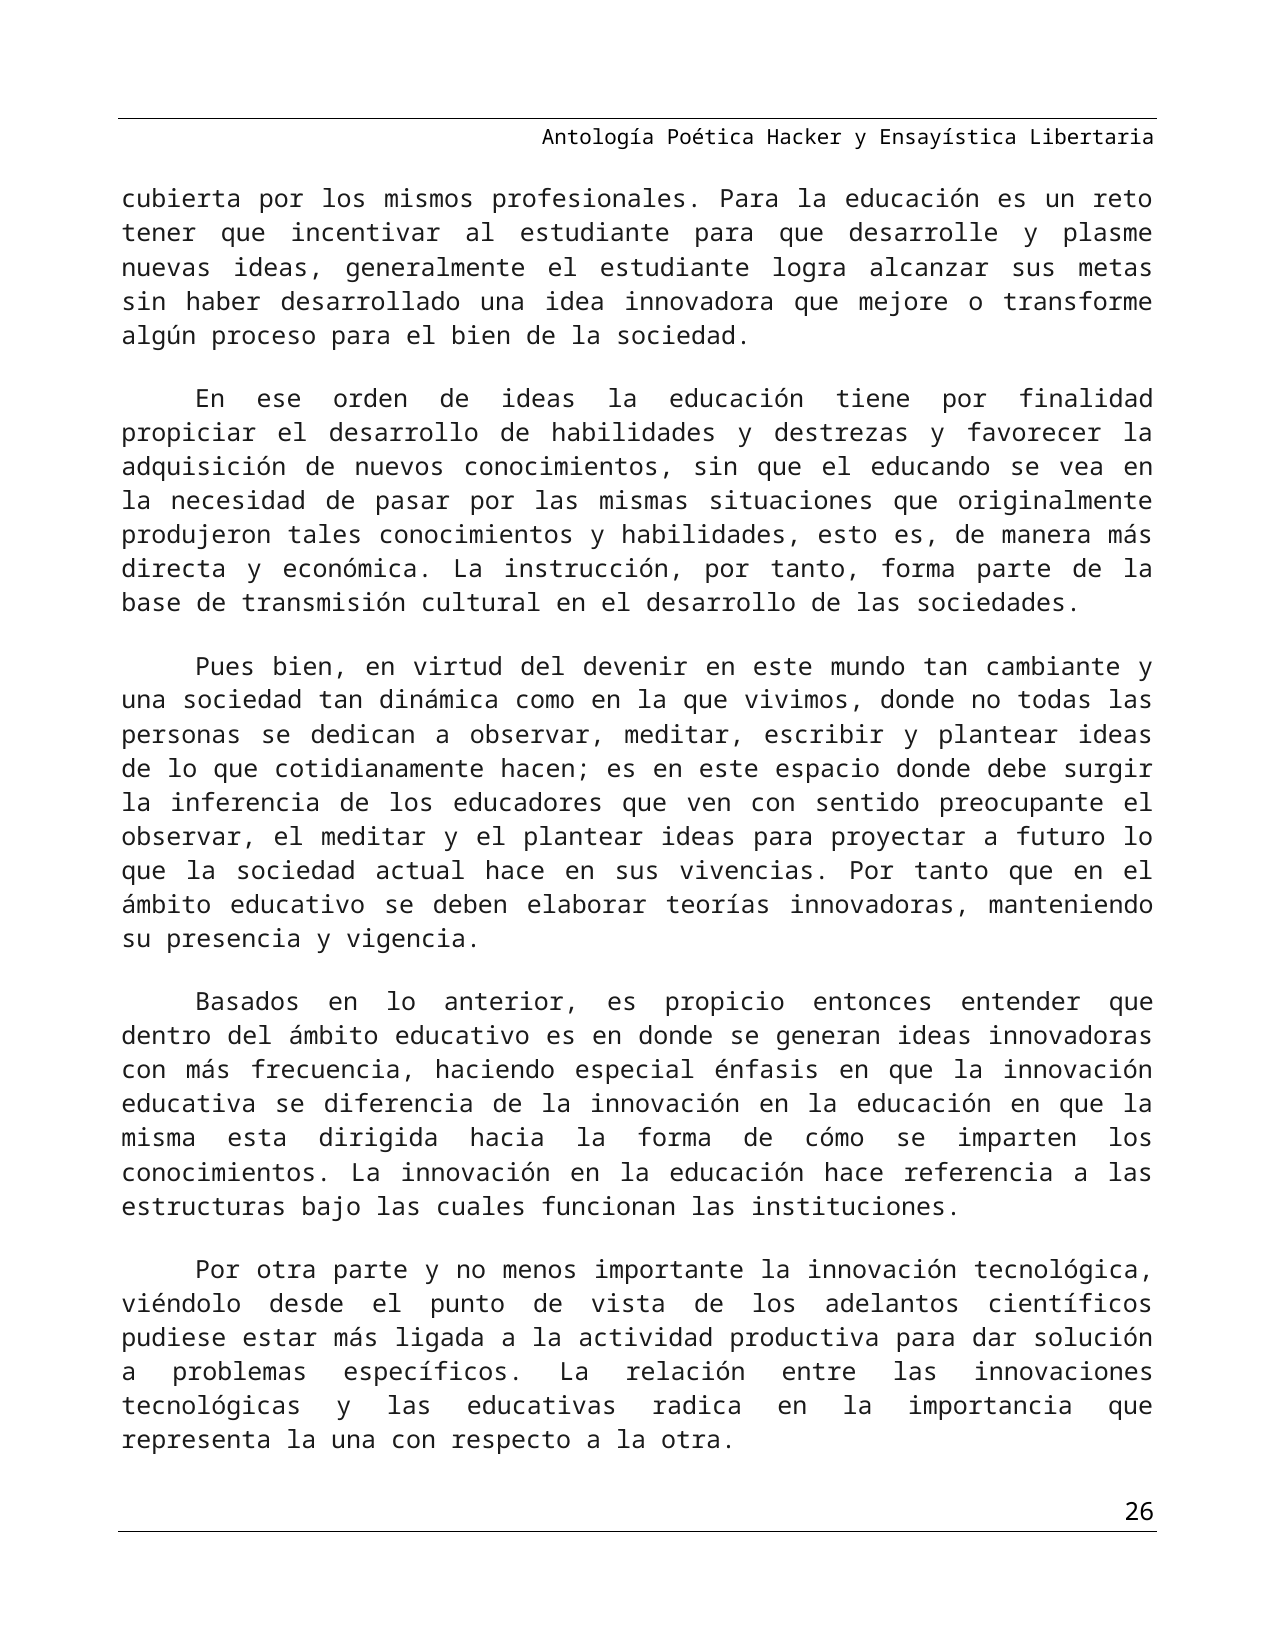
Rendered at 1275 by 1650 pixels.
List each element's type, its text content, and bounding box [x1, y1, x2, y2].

text Pues bien, en virtud del devenir en este mundo tan cambiante y una sociedad tan dinámica como en la que vivimos, donde no todas las personas se dedican a observar, meditar, escribir y plantear ideas de lo que cotidianamente hacen; es en este espacio donde debe surgir la inferencia de los educadores que ven con sentido preocupante el observar, el meditar y el plantear ideas para proyectar a futuro lo que la sociedad actual hace en sus vivencias. Por tanto que en el ámbito educativo se deben elaborar teorías innovadoras, manteniendo su presencia y vigencia. [121, 648, 1154, 955]
text Por otra parte y no menos importante la innovación tecnológica, viéndolo desde el punto de vista de los adelantos científicos pudiese estar más ligada a la actividad productiva para dar solución a problemas específicos. La relación entre las innovaciones tecnológicas y las educativas radica en la importancia que representa la una con respecto a la otra. [121, 1251, 1154, 1456]
text Basados en lo anterior, es propicio entonces entender que dentro del ámbito educativo es en donde se generan ideas innovadoras con más frecuencia, haciendo especial énfasis en que la innovación educativa se diferencia de la innovación en la educación en que la misma esta dirigida hacia la forma de cómo se imparten los conocimientos. La innovación en la educación hace referencia a las estructuras bajo las cuales funcionan las instituciones. [121, 984, 1154, 1222]
text En ese orden de ideas la educación tiene por finalidad propiciar el desarrollo de habilidades y destrezas y favorecer la adquisición de nuevos conocimientos, sin que el educando se vea en la necesidad de pasar por las mismas situaciones que originalmente produjeron tales conocimientos y habilidades, esto es, de manera más directa y económica. La instrucción, por tanto, forma parte de la base de transmisión cultural en el desarrollo de las sociedades. [121, 381, 1154, 619]
text cubierta por los mismos profesionales. Para la educación es un reto tener que incentivar al estudiante para que desarrolle y plasme nuevas ideas, generalmente el estudiante logra alcanzar sus metas sin haber desarrollado una idea innovadora que mejore o transforme algún proceso para el bien de la sociedad. [121, 181, 1154, 351]
